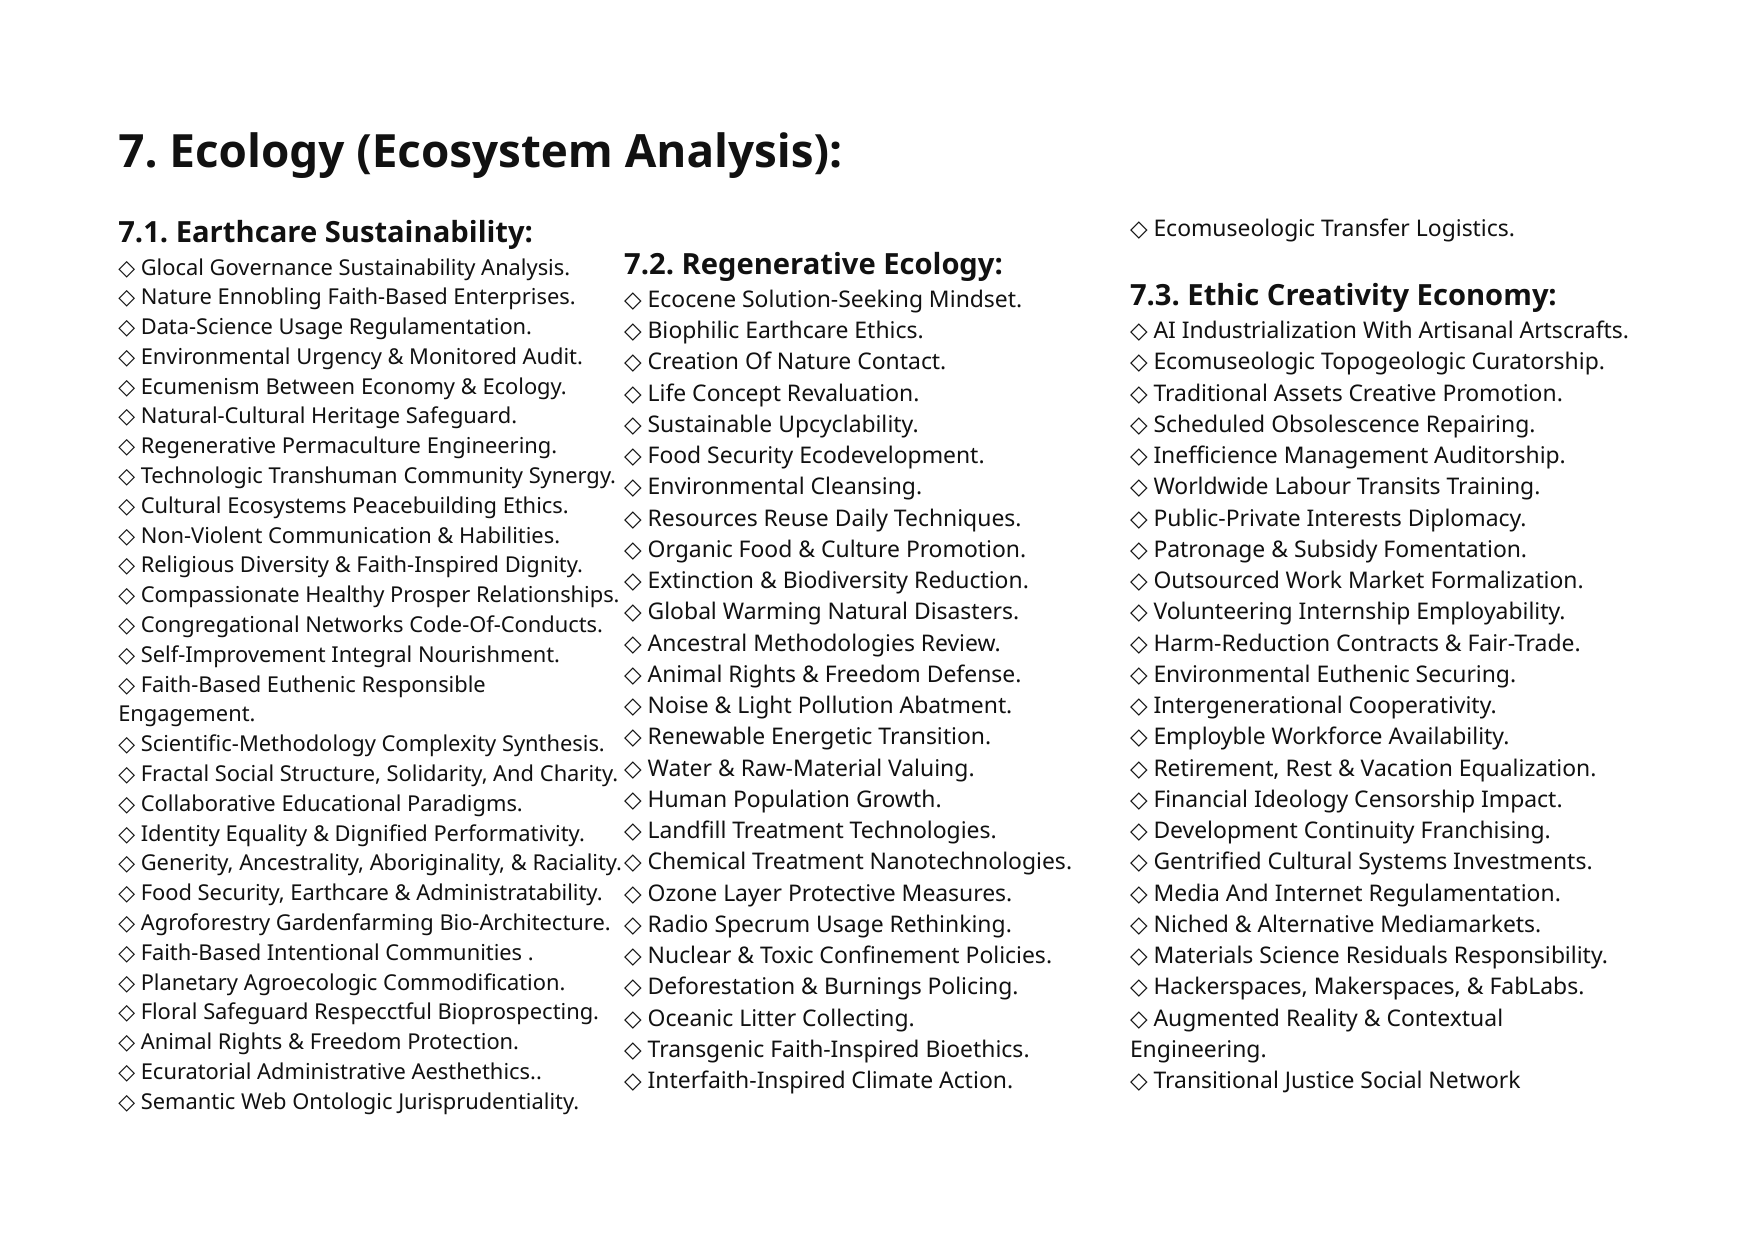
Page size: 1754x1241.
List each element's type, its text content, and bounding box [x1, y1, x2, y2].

text ◇ Animal Rights & Freedom Protection. [118, 1026, 624, 1056]
text ◇ Fractal Social Structure, Solidarity, And Charity. [118, 758, 624, 788]
text ◇ Worldwide Labour Transits Training. [1130, 470, 1636, 501]
text ◇ Cultural Ecosystems Peacebuilding Ethics. [118, 490, 624, 519]
text ◇ Gentrified Cultural Systems Investments. [1130, 845, 1636, 876]
text 7. Ecology (Ecosystem Analysis): [118, 118, 868, 181]
text ◇ Financial Ideology Censorship Impact. [1130, 783, 1636, 814]
text ◇ Natural-Cultural Heritage Safeguard. [118, 400, 624, 430]
text ◇ Data-Science Usage Regulamentation. [118, 311, 624, 341]
text ◇ Hackerspaces, Makerspaces, & FabLabs. [1130, 970, 1636, 1001]
text ◇ Resources Reuse Daily Techniques. [624, 501, 1130, 533]
text ◇ Renewable Energetic Transition. [624, 720, 1130, 751]
text ◇ Scientific-Methodology Complexity Synthesis. [118, 728, 624, 758]
text ◇ Traditional Assets Creative Promotion. [1130, 376, 1636, 408]
text ◇ Organic Food & Culture Promotion. [624, 533, 1130, 564]
text ◇ Religious Diversity & Faith-Inspired Dignity. [118, 549, 624, 579]
text ◇ Development Continuity Franchising. [1130, 814, 1636, 845]
text ◇ Global Warming Natural Disasters. [624, 595, 1130, 626]
text ◇ Patronage & Subsidy Fomentation. [1130, 533, 1636, 564]
text ◇ Generity, Ancestrality, Aboriginality, & Raciality. [118, 847, 624, 877]
text ◇ Transitional Justice Social Network [1130, 1064, 1636, 1095]
text ◇ Animal Rights & Freedom Defense. [624, 658, 1130, 689]
text ◇ Ecocene Solution-Seeking Mindset. [624, 283, 1130, 314]
text ◇ Biophilic Earthcare Ethics. [624, 314, 1130, 345]
text ◇ Oceanic Litter Collecting. [624, 1001, 1130, 1033]
text ◇ Compassionate Healthy Prosper Relationships. [118, 579, 624, 609]
text ◇ Radio Specrum Usage Rethinking. [624, 908, 1130, 939]
text ◇ Ecumenism Between Economy & Ecology. [118, 371, 624, 400]
text ◇ Employble Workforce Availability. [1130, 720, 1636, 751]
text ◇ Public-Private Interests Diplomacy. [1130, 501, 1636, 533]
text 7.1. Earthcare Sustainability: [118, 212, 624, 251]
text ◇ Sustainable Upcyclability. [624, 408, 1130, 439]
text ◇ Materials Science Residuals Responsibility. [1130, 939, 1636, 970]
text ◇ Semantic Web Ontologic Jurisprudentiality. [118, 1086, 624, 1115]
text ◇ Transgenic Faith-Inspired Bioethics. [624, 1033, 1130, 1064]
text ◇ Human Population Growth. [624, 783, 1130, 814]
text ◇ Non-Violent Communication & Habilities. [118, 519, 624, 549]
text ◇ Noise & Light Pollution Abatment. [624, 689, 1130, 720]
text ◇ Scheduled Obsolescence Repairing. [1130, 408, 1636, 439]
text 7.2. Regenerative Ecology: [624, 243, 1130, 283]
text ◇ Nature Ennobling Faith-Based Enterprises. [118, 281, 624, 311]
text ◇ Environmental Cleansing. [624, 470, 1130, 501]
text ◇ Niched & Alternative Mediamarkets. [1130, 908, 1636, 939]
text 7.3. Ethic Creativity Economy: [1130, 274, 1636, 314]
text ◇ Congregational Networks Code-Of-Conducts. [118, 609, 624, 639]
text ◇ AI Industrialization With Artisanal Artscrafts. [1130, 314, 1636, 345]
text ◇ Volunteering Internship Employability. [1130, 595, 1636, 626]
text ◇ Identity Equality & Dignified Performativity. [118, 817, 624, 847]
text ◇ Technologic Transhuman Community Synergy. [118, 460, 624, 490]
text ◇ Ozone Layer Protective Measures. [624, 876, 1130, 908]
text ◇ Creation Of Nature Contact. [624, 345, 1130, 376]
text ◇ Planetary Agroecologic Commodification. [118, 966, 624, 996]
text ◇ Augmented Reality & Contextual Engineering. [1130, 1001, 1636, 1064]
text ◇ Extinction & Biodiversity Reduction. [624, 564, 1130, 595]
text ◇ Retirement, Rest & Vacation Equalization. [1130, 751, 1636, 783]
text ◇ Nuclear & Toxic Confinement Policies. [624, 939, 1130, 970]
text ◇ Water & Raw-Material Valuing. [624, 751, 1130, 783]
text ◇ Faith-Based Intentional Communities . [118, 937, 624, 966]
text ◇ Food Security Ecodevelopment. [624, 439, 1130, 470]
text ◇ Regenerative Permaculture Engineering. [118, 430, 624, 460]
text ◇ Agroforestry Gardenfarming Bio-Architecture. [118, 907, 624, 937]
text ◇ Ecuratorial Administrative Aesthethics.. [118, 1056, 624, 1086]
text ◇ Inefficience Management Auditorship. [1130, 439, 1636, 470]
text ◇ Ancestral Methodologies Review. [624, 626, 1130, 658]
text ◇ Environmental Euthenic Securing. [1130, 658, 1636, 689]
text ◇ Chemical Treatment Nanotechnologies. [624, 845, 1130, 876]
text ◇ Collaborative Educational Paradigms. [118, 788, 624, 817]
text ◇ Floral Safeguard Respecctful Bioprospecting. [118, 996, 624, 1026]
text ◇ Ecomuseologic Topogeologic Curatorship. [1130, 345, 1636, 376]
text ◇ Life Concept Revaluation. [624, 376, 1130, 408]
text ◇ Food Security, Earthcare & Administratability. [118, 877, 624, 907]
text ◇ Self-Improvement Integral Nourishment. [118, 639, 624, 668]
text ◇ Glocal Governance Sustainability Analysis. [118, 251, 624, 281]
text ◇ Landfill Treatment Technologies. [624, 814, 1130, 845]
text ◇ Outsourced Work Market Formalization. [1130, 564, 1636, 595]
text ◇ Deforestation & Burnings Policing. [624, 970, 1130, 1001]
text ◇ Faith-Based Euthenic Responsible Engagement. [118, 668, 624, 728]
text ◇ Harm-Reduction Contracts & Fair-Trade. [1130, 626, 1636, 658]
text ◇ Media And Internet Regulamentation. [1130, 876, 1636, 908]
text ◇ Environmental Urgency & Monitored Audit. [118, 341, 624, 371]
text ◇ Interfaith-Inspired Climate Action. [624, 1064, 1130, 1095]
text ◇ Intergenerational Cooperativity. [1130, 689, 1636, 720]
text ◇ Ecomuseologic Transfer Logistics. [1130, 212, 1636, 243]
